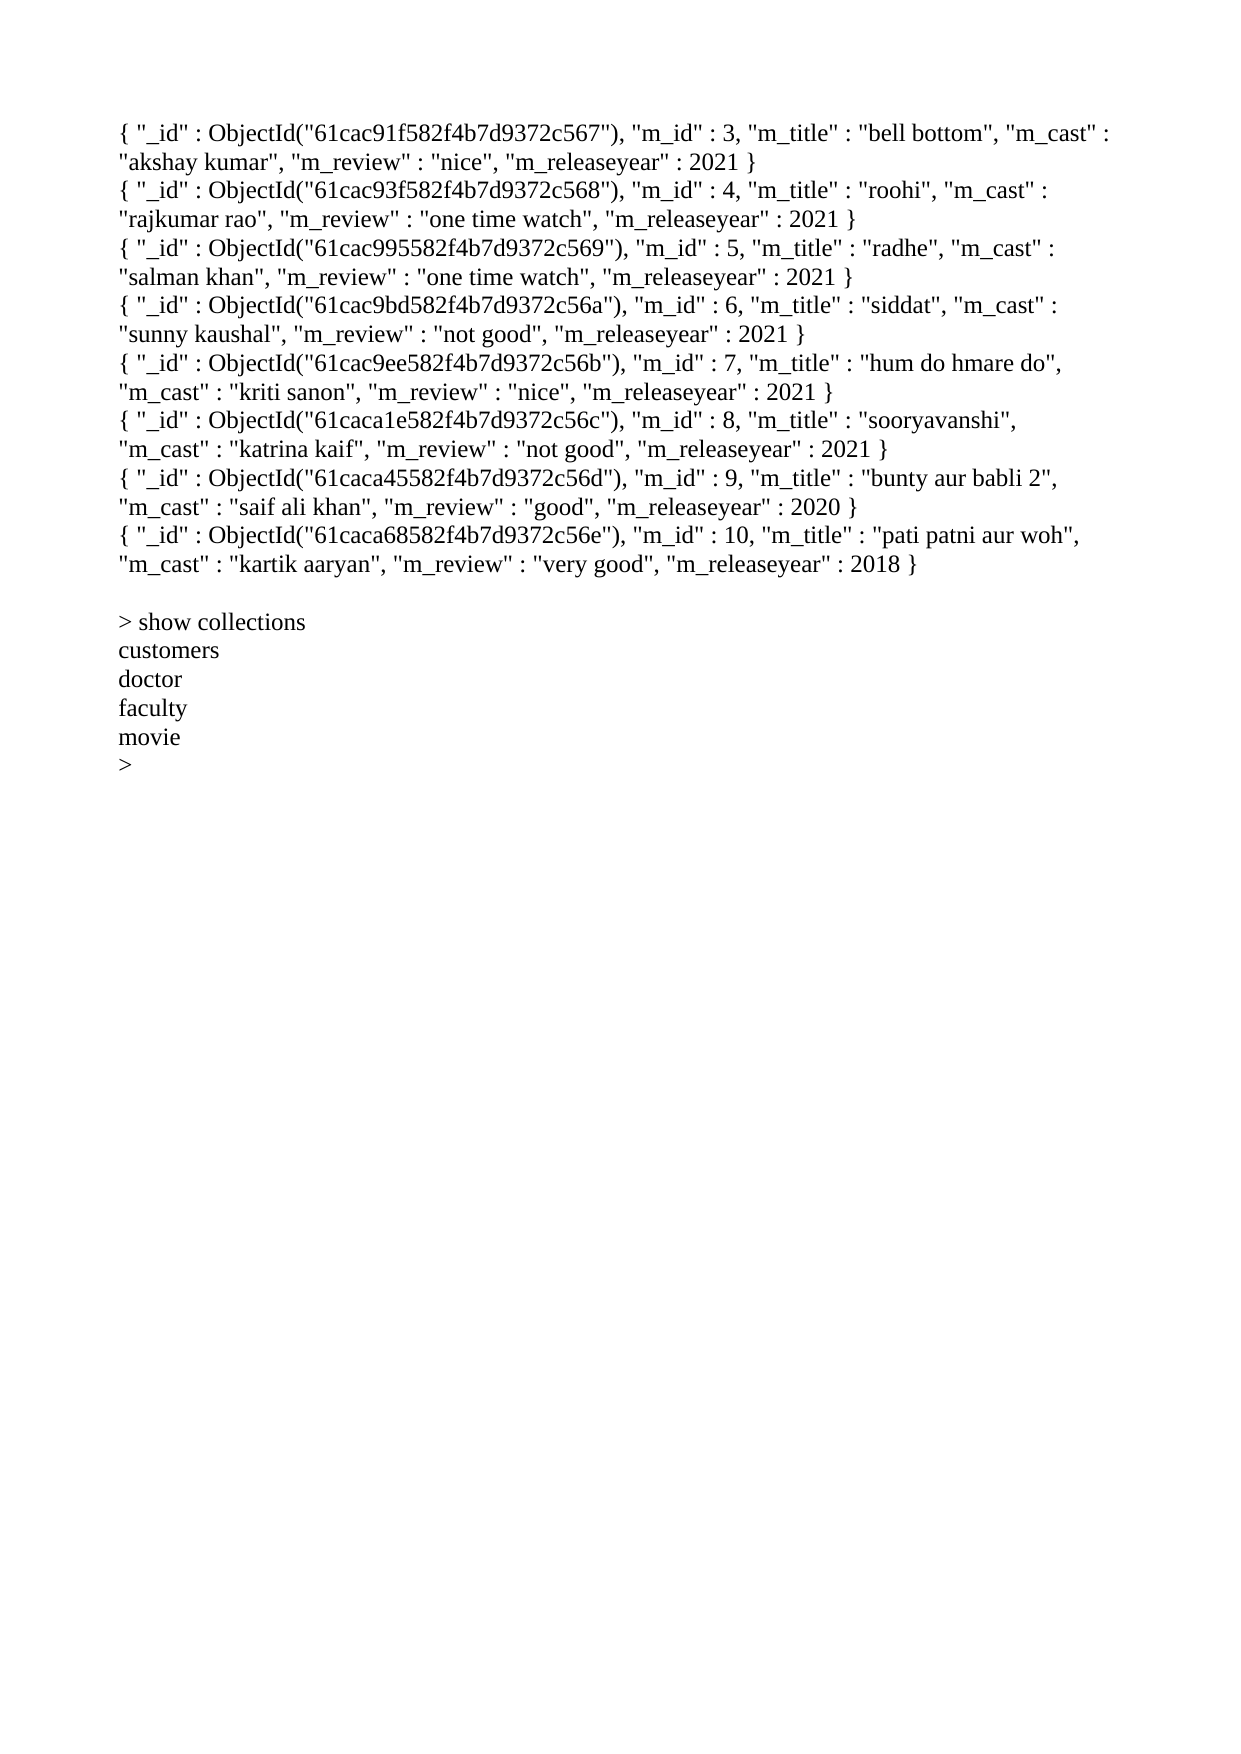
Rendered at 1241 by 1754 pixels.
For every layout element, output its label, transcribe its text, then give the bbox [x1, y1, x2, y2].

text { "_id" : ObjectId("61cac93f582f4b7d9372c568"), "m_id" : 4, "m_title" : "roohi", "m_cast" : "rajkumar rao", "m_review" : "one time watch", "m_releaseyear" : 2021 } [118, 176, 1122, 233]
text > [118, 751, 1122, 779]
text { "_id" : ObjectId("61cac91f582f4b7d9372c567"), "m_id" : 3, "m_title" : "bell bottom", "m_cast" : "akshay kumar", "m_review" : "nice", "m_releaseyear" : 2021 } [118, 118, 1122, 176]
text { "_id" : ObjectId("61cac9ee582f4b7d9372c56b"), "m_id" : 7, "m_title" : "hum do hmare do", "m_cast" : "kriti sanon", "m_review" : "nice", "m_releaseyear" : 2021 } [118, 348, 1122, 406]
text { "_id" : ObjectId("61caca1e582f4b7d9372c56c"), "m_id" : 8, "m_title" : "sooryavanshi", "m_cast" : "katrina kaif", "m_review" : "not good", "m_releaseyear" : 2021 } [118, 406, 1122, 463]
text { "_id" : ObjectId("61caca68582f4b7d9372c56e"), "m_id" : 10, "m_title" : "pati patni aur woh", "m_cast" : "kartik aaryan", "m_review" : "very good", "m_releaseyear" : 2018 } [118, 521, 1122, 578]
text customers [118, 636, 1122, 664]
text faculty [118, 693, 1122, 722]
text { "_id" : ObjectId("61cac9bd582f4b7d9372c56a"), "m_id" : 6, "m_title" : "siddat", "m_cast" : "sunny kaushal", "m_review" : "not good", "m_releaseyear" : 2021 } [118, 291, 1122, 348]
text { "_id" : ObjectId("61caca45582f4b7d9372c56d"), "m_id" : 9, "m_title" : "bunty aur babli 2", "m_cast" : "saif ali khan", "m_review" : "good", "m_releaseyear" : 2020 } [118, 463, 1122, 521]
text > show collections [118, 607, 1122, 636]
text doctor [118, 664, 1122, 693]
text movie [118, 722, 1122, 751]
text { "_id" : ObjectId("61cac995582f4b7d9372c569"), "m_id" : 5, "m_title" : "radhe", "m_cast" : "salman khan", "m_review" : "one time watch", "m_releaseyear" : 2021 } [118, 233, 1122, 291]
